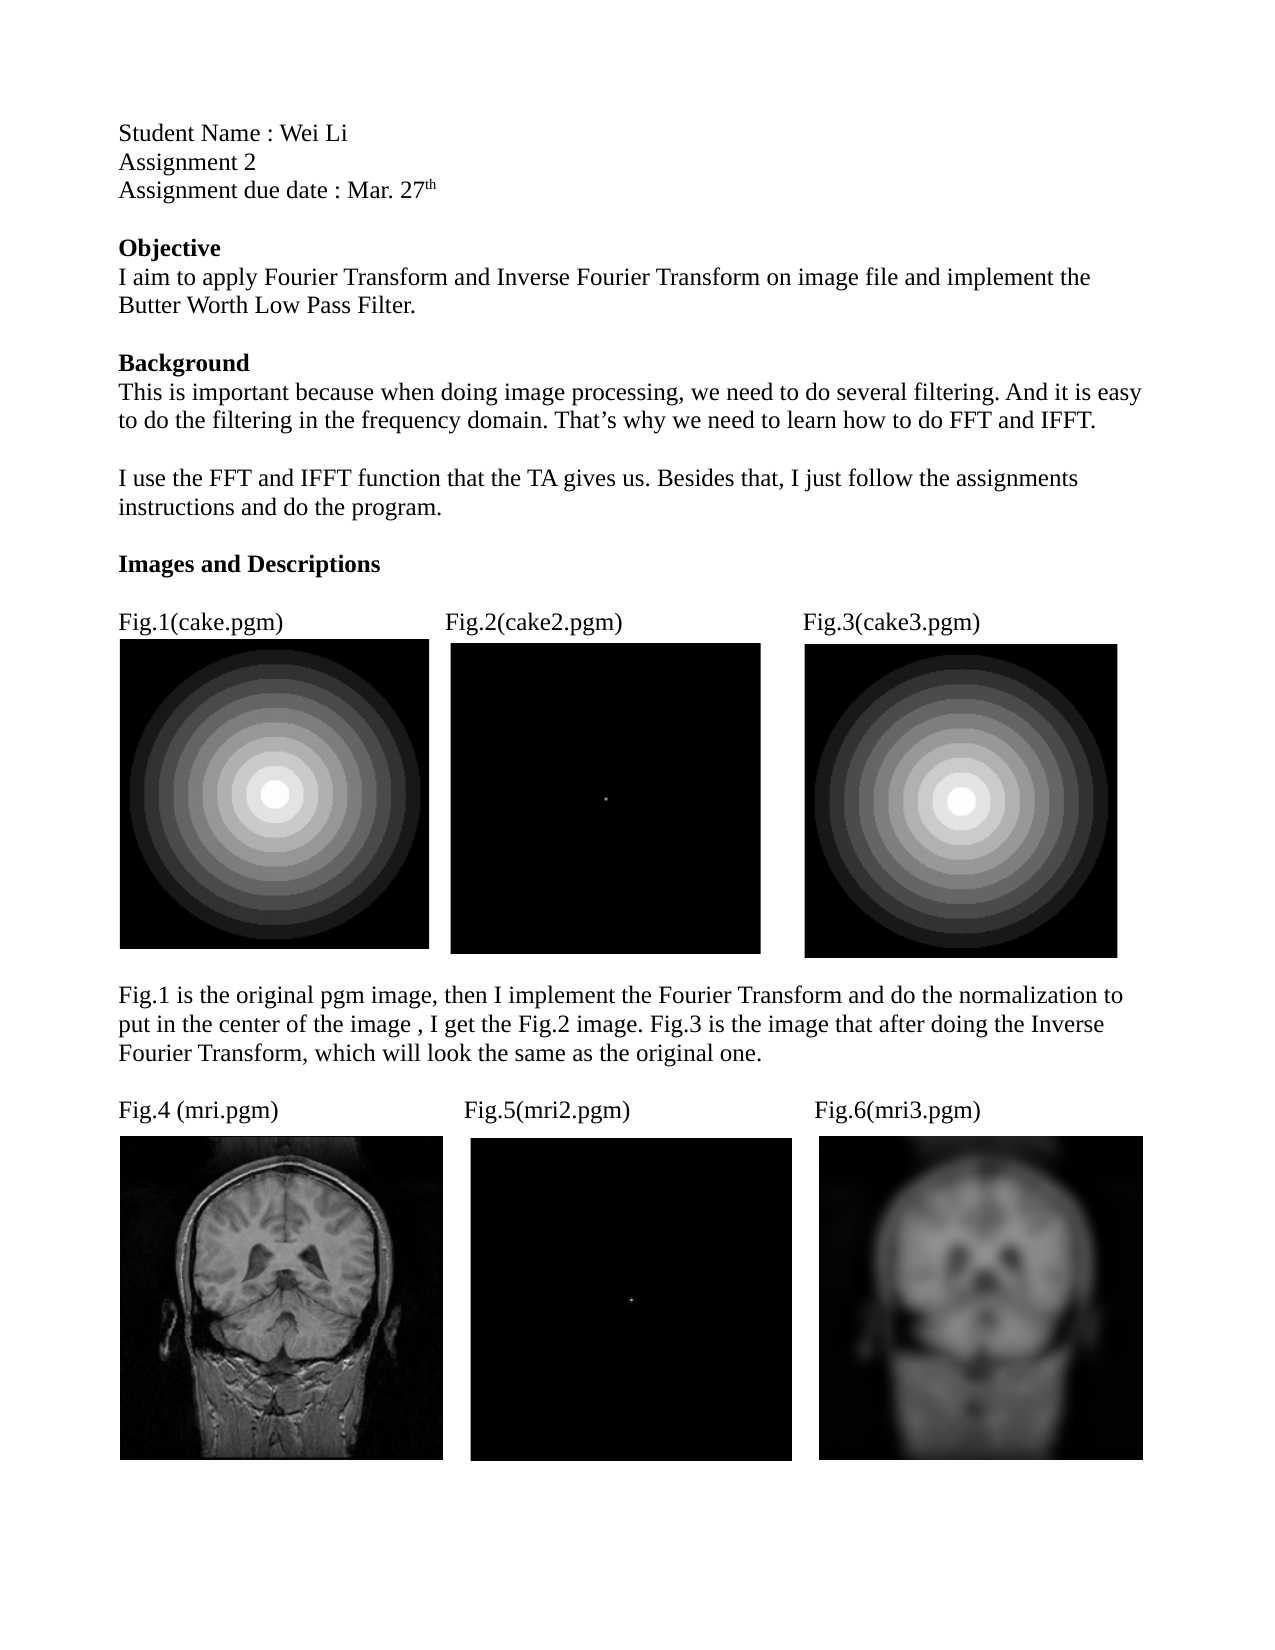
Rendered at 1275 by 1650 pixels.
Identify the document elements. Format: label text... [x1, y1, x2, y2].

text Fig.1 is the original pgm image, then I implement the Fourier Transform and do the normalization to put in the center of the image , I get the Fig.2 image. Fig.3 is the image that after doing the Inverse Fourier Transform, which will look the same as the original one. [118, 981, 1157, 1067]
text I aim to apply Fourier Transform and Inverse Fourier Transform on image file and implement the Butter Worth Low Pass Filter. [118, 262, 1157, 319]
text I use the FFT and IFFT function that the TA gives us. Besides that, I just follow the assignments instructions and do the program. [118, 463, 1157, 521]
text Objective [118, 233, 1157, 262]
picture [450, 643, 761, 954]
text Assignment due date : Mar. 27th [118, 176, 1157, 204]
text Images and Descriptions [118, 549, 1157, 578]
picture [119, 639, 430, 949]
text Student Name : Wei Li [118, 118, 1157, 147]
picture [120, 1136, 443, 1460]
picture [804, 644, 1118, 958]
text This is important because when doing image processing, we need to do several filtering. And it is easy to do the filtering in the frequency domain. That’s why we need to learn how to do FFT and IFFT. [118, 377, 1157, 434]
text Background [118, 348, 1157, 377]
text Fig.1(cake.pgm) Fig.2(cake2.pgm) Fig.3(cake3.pgm) [118, 607, 1157, 636]
picture [819, 1136, 1143, 1460]
text Assignment 2 [118, 147, 1157, 176]
text Fig.4 (mri.pgm) Fig.5(mri2.pgm) Fig.6(mri3.pgm) [118, 1096, 1157, 1124]
picture [470, 1138, 792, 1461]
